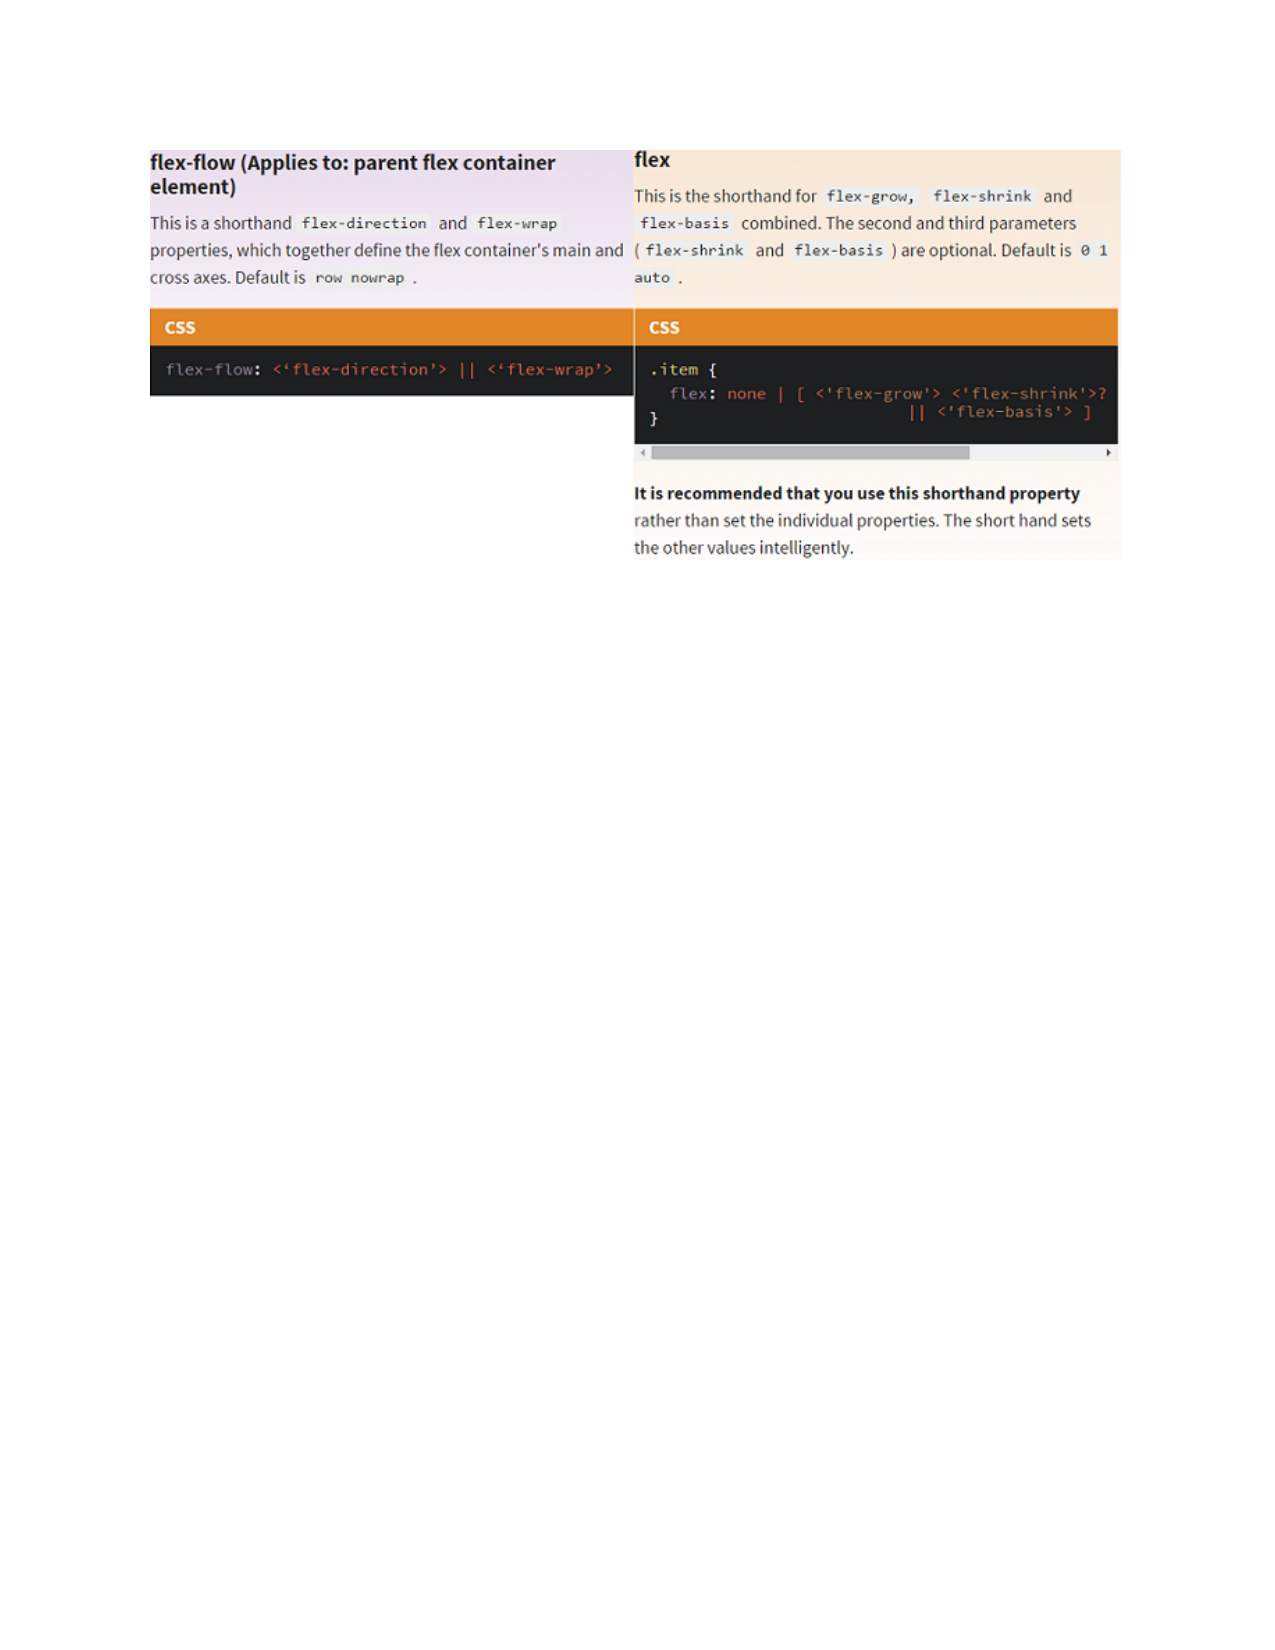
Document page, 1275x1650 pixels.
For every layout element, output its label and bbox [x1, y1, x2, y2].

picture [150, 150, 1124, 560]
